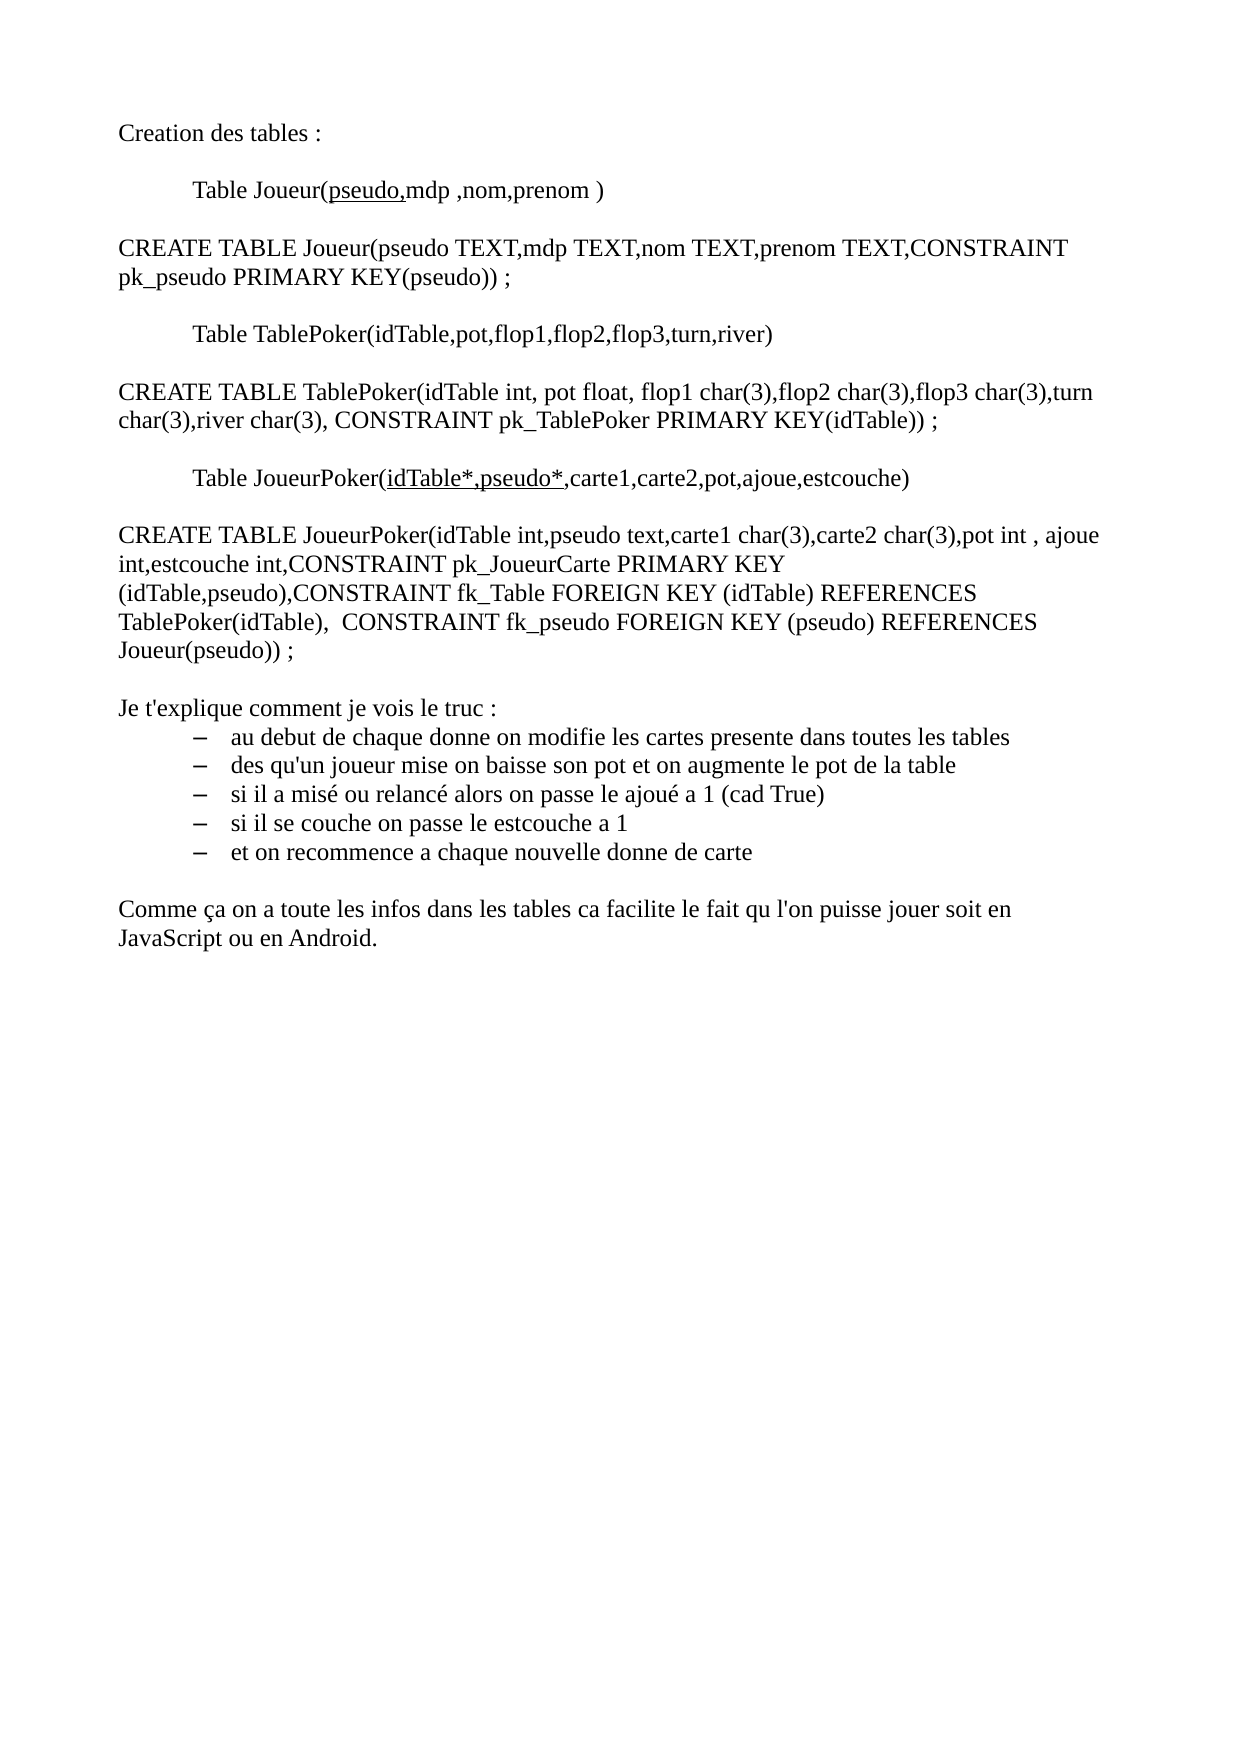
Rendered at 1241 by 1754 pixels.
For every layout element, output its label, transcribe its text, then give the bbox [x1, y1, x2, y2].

text CREATE TABLE Joueur(pseudo TEXT,mdp TEXT,nom TEXT,prenom TEXT,CONSTRAINT pk_pseudo PRIMARY KEY(pseudo)) ; [118, 233, 1122, 291]
list si il se couche on passe le estcouche a 1 [193, 808, 1122, 837]
text Comme ça on a toute les infos dans les tables ca facilite le fait qu l'on puisse jouer soit en JavaScript ou en Android. [118, 894, 1122, 952]
list des qu'un joueur mise on baisse son pot et on augmente le pot de la table [193, 751, 1122, 779]
text Table Joueur(pseudo,mdp ,nom,prenom ) [118, 176, 1122, 204]
text CREATE TABLE TablePoker(idTable int, pot float, flop1 char(3),flop2 char(3),flop3 char(3),turn char(3),river char(3), CONSTRAINT pk_TablePoker PRIMARY KEY(idTable)) ; [118, 377, 1122, 434]
text Je t'explique comment je vois le truc : [118, 693, 1122, 722]
text Creation des tables : [118, 118, 1122, 147]
list au debut de chaque donne on modifie les cartes presente dans toutes les tables [193, 722, 1122, 751]
list si il a misé ou relancé alors on passe le ajoué a 1 (cad True) [193, 779, 1122, 808]
text Table TablePoker(idTable,pot,flop1,flop2,flop3,turn,river) [118, 319, 1122, 348]
text Table JoueurPoker(idTable*,pseudo*,carte1,carte2,pot,ajoue,estcouche) [118, 463, 1122, 492]
list et on recommence a chaque nouvelle donne de carte [193, 837, 1122, 866]
text CREATE TABLE JoueurPoker(idTable int,pseudo text,carte1 char(3),carte2 char(3),pot int , ajoue int,estcouche int,CONSTRAINT pk_JoueurCarte PRIMARY KEY (idTable,pseudo),CONSTRAINT fk_Table FOREIGN KEY (idTable) REFERENCES TablePoker(idTable), CONSTRAINT fk_pseudo FOREIGN KEY (pseudo) REFERENCES Joueur(pseudo)) ; [118, 521, 1122, 664]
